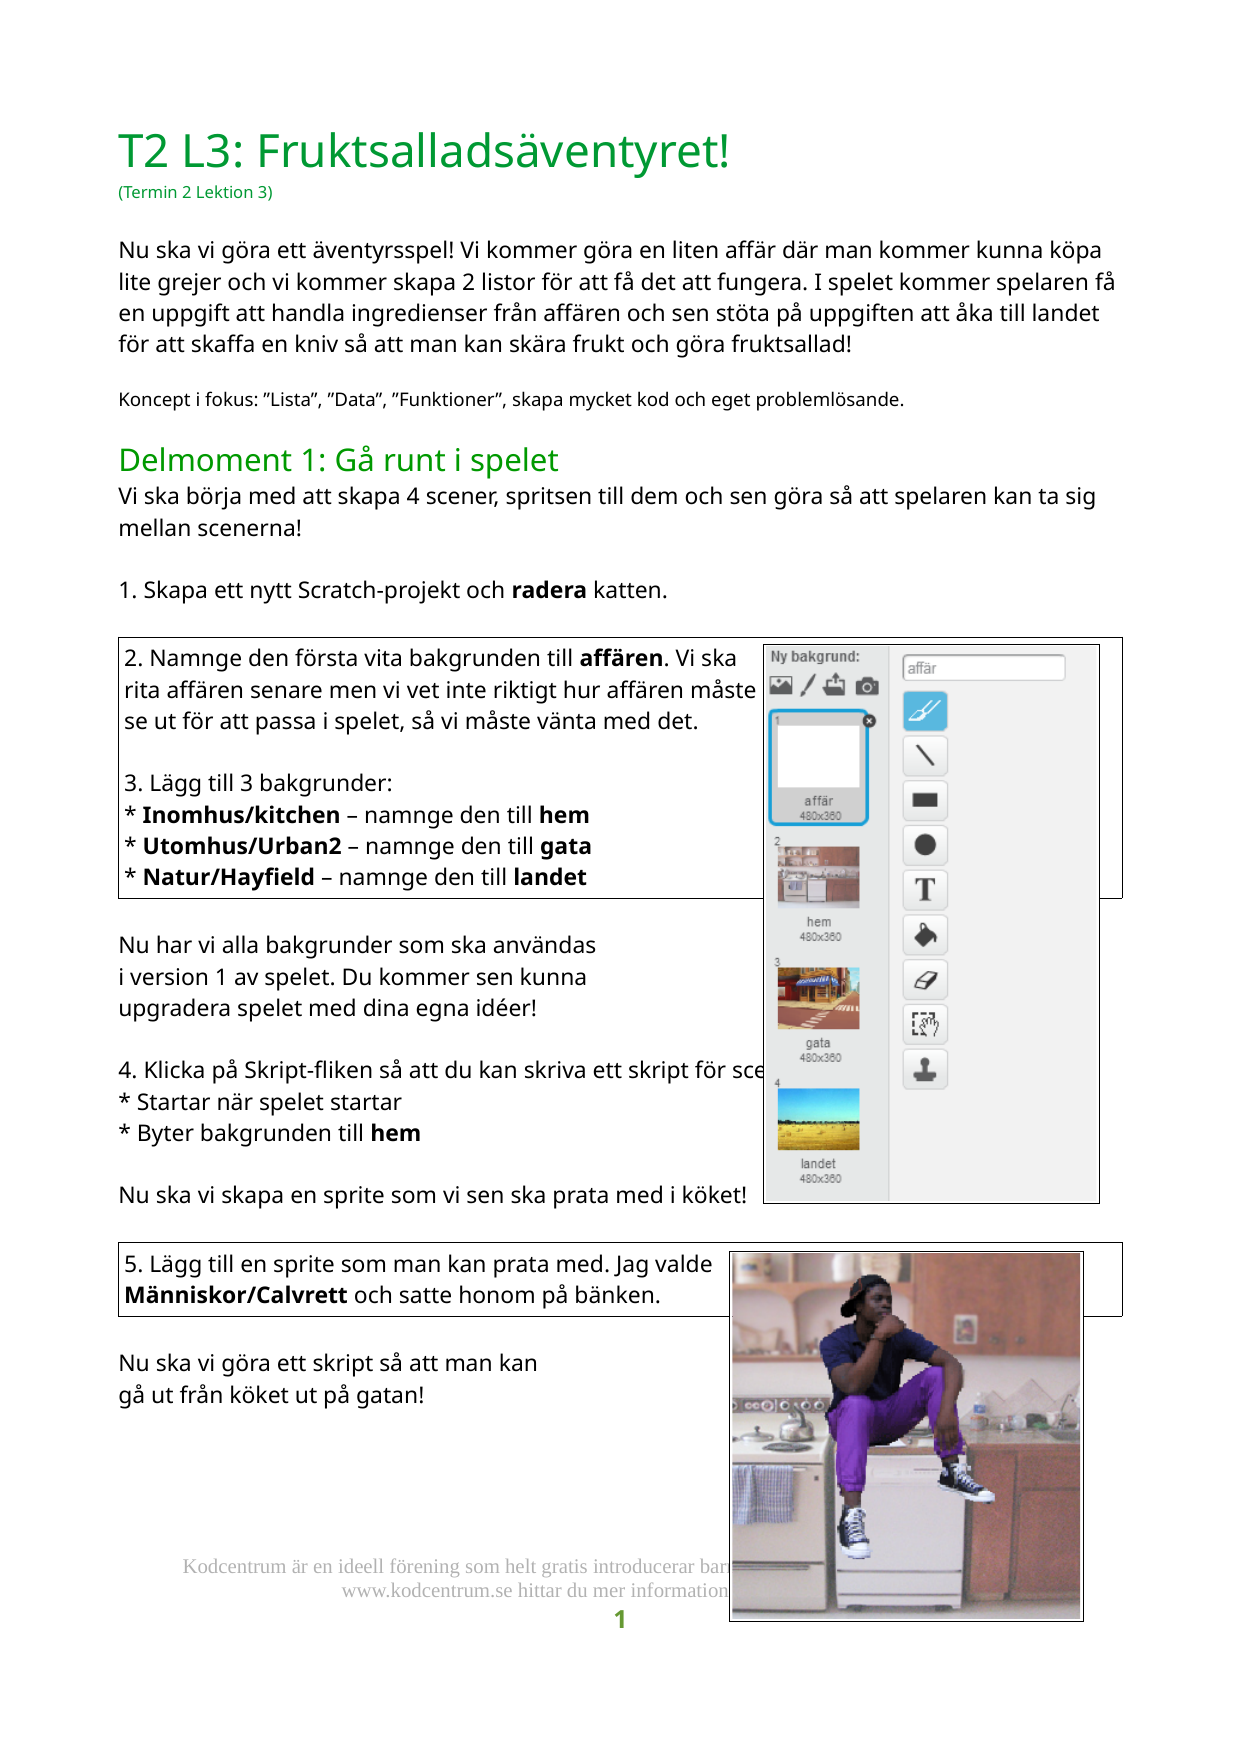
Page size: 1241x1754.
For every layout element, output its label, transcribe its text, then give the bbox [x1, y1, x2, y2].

text Koncept i fokus: ”Lista”, ”Data”, ”Funktioner”, skapa mycket kod och eget problemlösande. [118, 386, 1122, 411]
text (Termin 2 Lektion 3) [118, 181, 1122, 203]
text [1100, 1117, 1122, 1148]
text Nu ska vi skapa en sprite som vi sen ska prata med i köket! [118, 1179, 1122, 1211]
text * Startar när spelet startar [118, 1086, 763, 1117]
text 4. Klicka på Skript-fliken så att du kan skriva ett skript för scenen som: [118, 1054, 763, 1086]
table_header 2. Namnge den första vita bakgrunden till affären. Vi ska rita affären senare men vi vet inte riktigt hur affären måste se ut för att passa i spelet, så vi måste vänta med det. 3. Lägg till 3 bakgrunder: * Inomhus/kitchen – namnge den till hem * Utomhus/Urban2 – namnge den till gata * Natur/Hayfield – namnge den till landet [119, 638, 1122, 898]
text [1084, 1379, 1122, 1410]
text i version 1 av spelet. Du kommer sen kunna [118, 961, 763, 992]
text Vi ska börja med att skapa 4 scener, spritsen till dem och sen göra så att spelaren kan ta sig mellan scenerna! [118, 480, 1122, 543]
text * Byter bakgrunden till hem [118, 1117, 763, 1148]
text 1. Skapa ett nytt Scratch-projekt och radera katten. [118, 574, 1122, 605]
text Nu har vi alla bakgrunder som ska användas [118, 929, 763, 961]
text Delmoment 1: Gå runt i spelet [118, 438, 1122, 480]
text [1100, 1086, 1122, 1117]
text Nu ska vi göra ett äventyrsspel! Vi kommer göra en liten affär där man kommer kunna köpa lite grejer och vi kommer skapa 2 listor för att få det att fungera. I spelet kommer spelaren få en uppgift att handla ingredienser från affären och sen stöta på uppgiften att åka till landet för att skaffa en kniv så att man kan skära frukt och göra fruktsallad! [118, 234, 1122, 359]
text [1084, 1347, 1122, 1379]
picture [766, 646, 1097, 1201]
table_header 5. Lägg till en sprite som man kan prata med. Jag valde Människor/Calvrett och satte honom på bänken. [119, 1243, 1122, 1316]
text T2 L3: Fruktsalladsäventyret! [118, 118, 1122, 181]
picture [732, 1253, 1081, 1619]
text gå ut från köket ut på gatan! [118, 1379, 729, 1410]
text upgradera spelet med dina egna idéer! [118, 992, 763, 1023]
text Nu ska vi göra ett skript så att man kan [118, 1347, 729, 1379]
